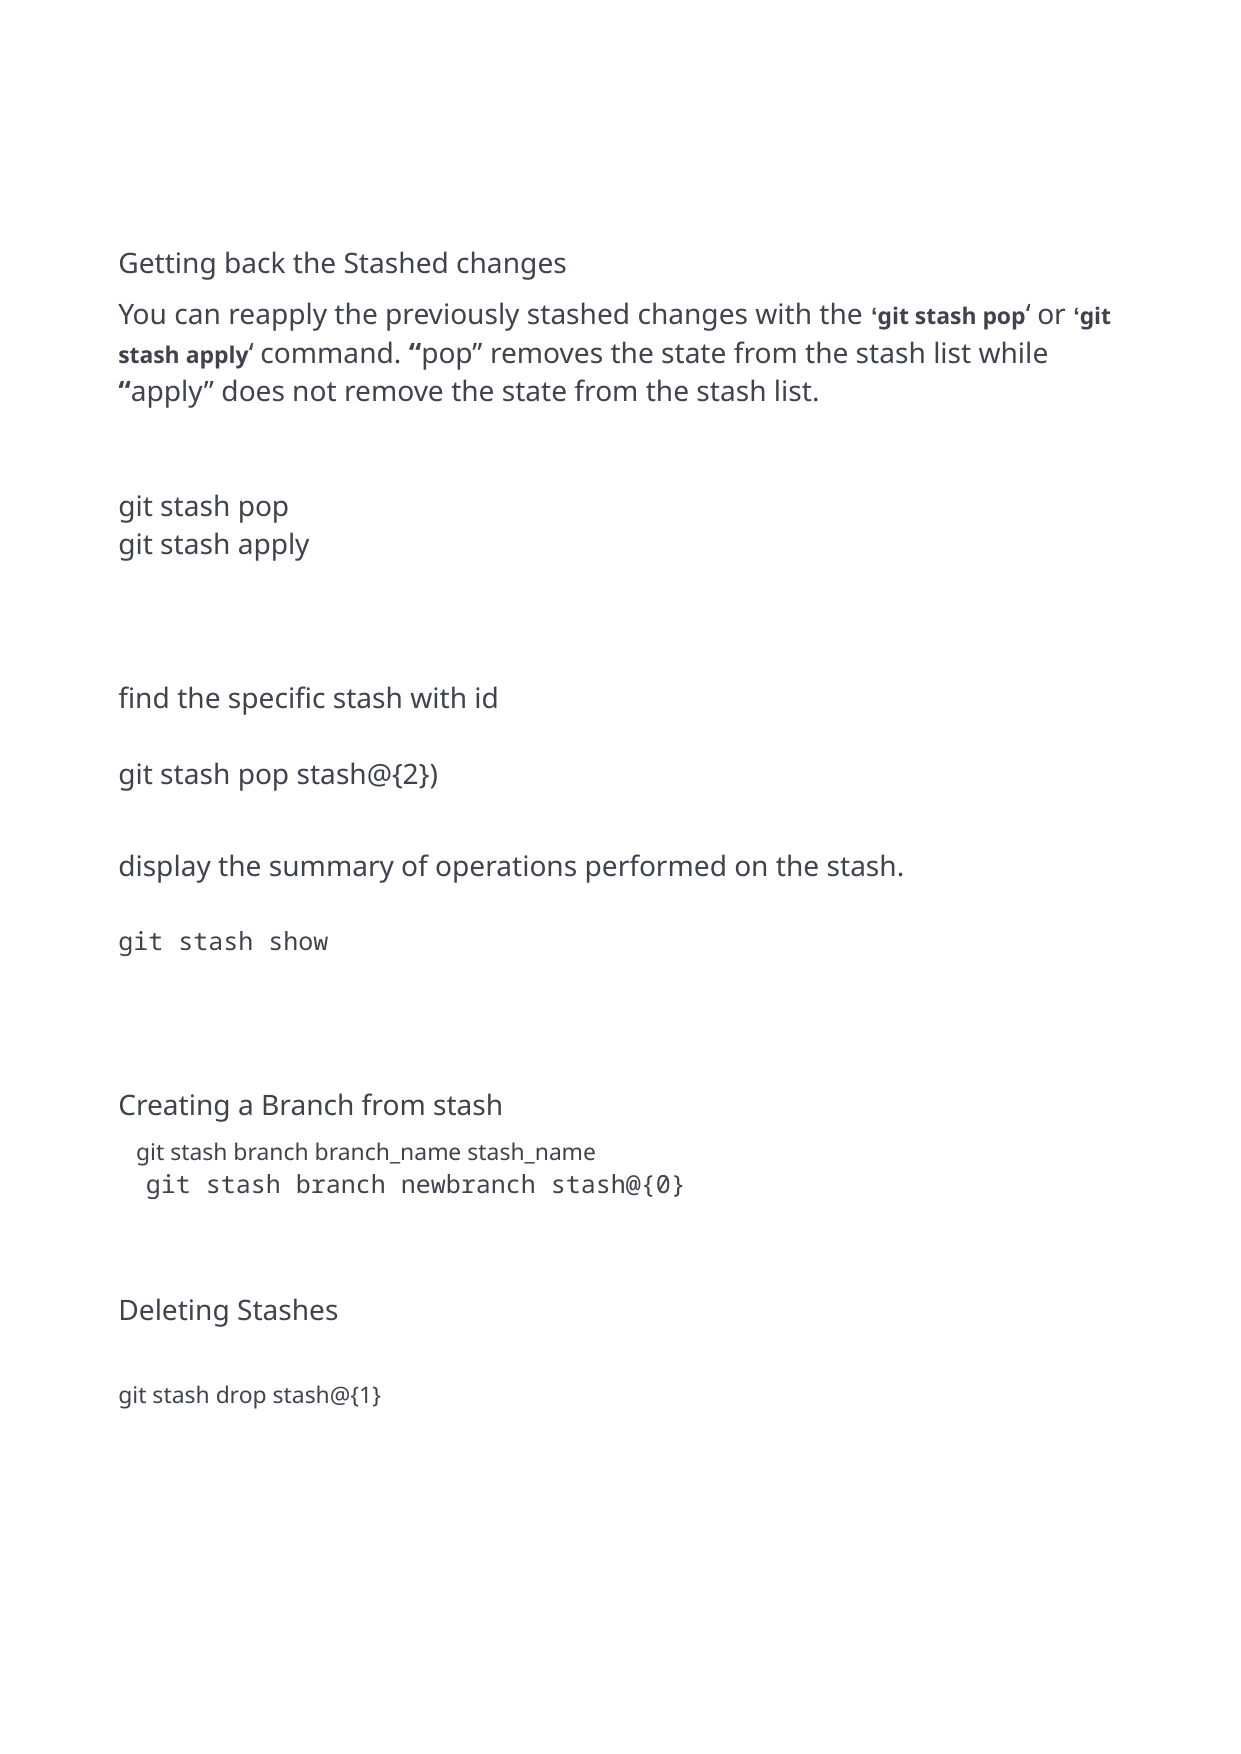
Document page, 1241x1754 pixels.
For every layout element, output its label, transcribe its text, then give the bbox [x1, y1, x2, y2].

text git stash branch branch_name stash_name [118, 1136, 1122, 1167]
text git stash branch newbranch stash@{0} [118, 1167, 1122, 1201]
text You can reapply the previously stashed changes with the ‘git stash pop‘ or ‘git stash apply‘ command. “pop” removes the state from the stash list while “apply” does not remove the state from the stash list. [118, 294, 1122, 409]
text git stash show [118, 923, 1122, 957]
subtitle Creating a Branch from stash [118, 1085, 1122, 1123]
text git stash apply [118, 524, 1122, 563]
text git stash pop [118, 486, 1122, 524]
text git stash pop stash@{2}) [118, 754, 1122, 793]
subtitle Getting back the Stashed changes [118, 244, 1122, 282]
text git stash drop stash@{1} [118, 1379, 1122, 1411]
text display the summary of operations performed on the stash. [118, 847, 1122, 885]
text find the specific stash with id [118, 678, 1122, 716]
subtitle Deleting Stashes [118, 1290, 1122, 1328]
